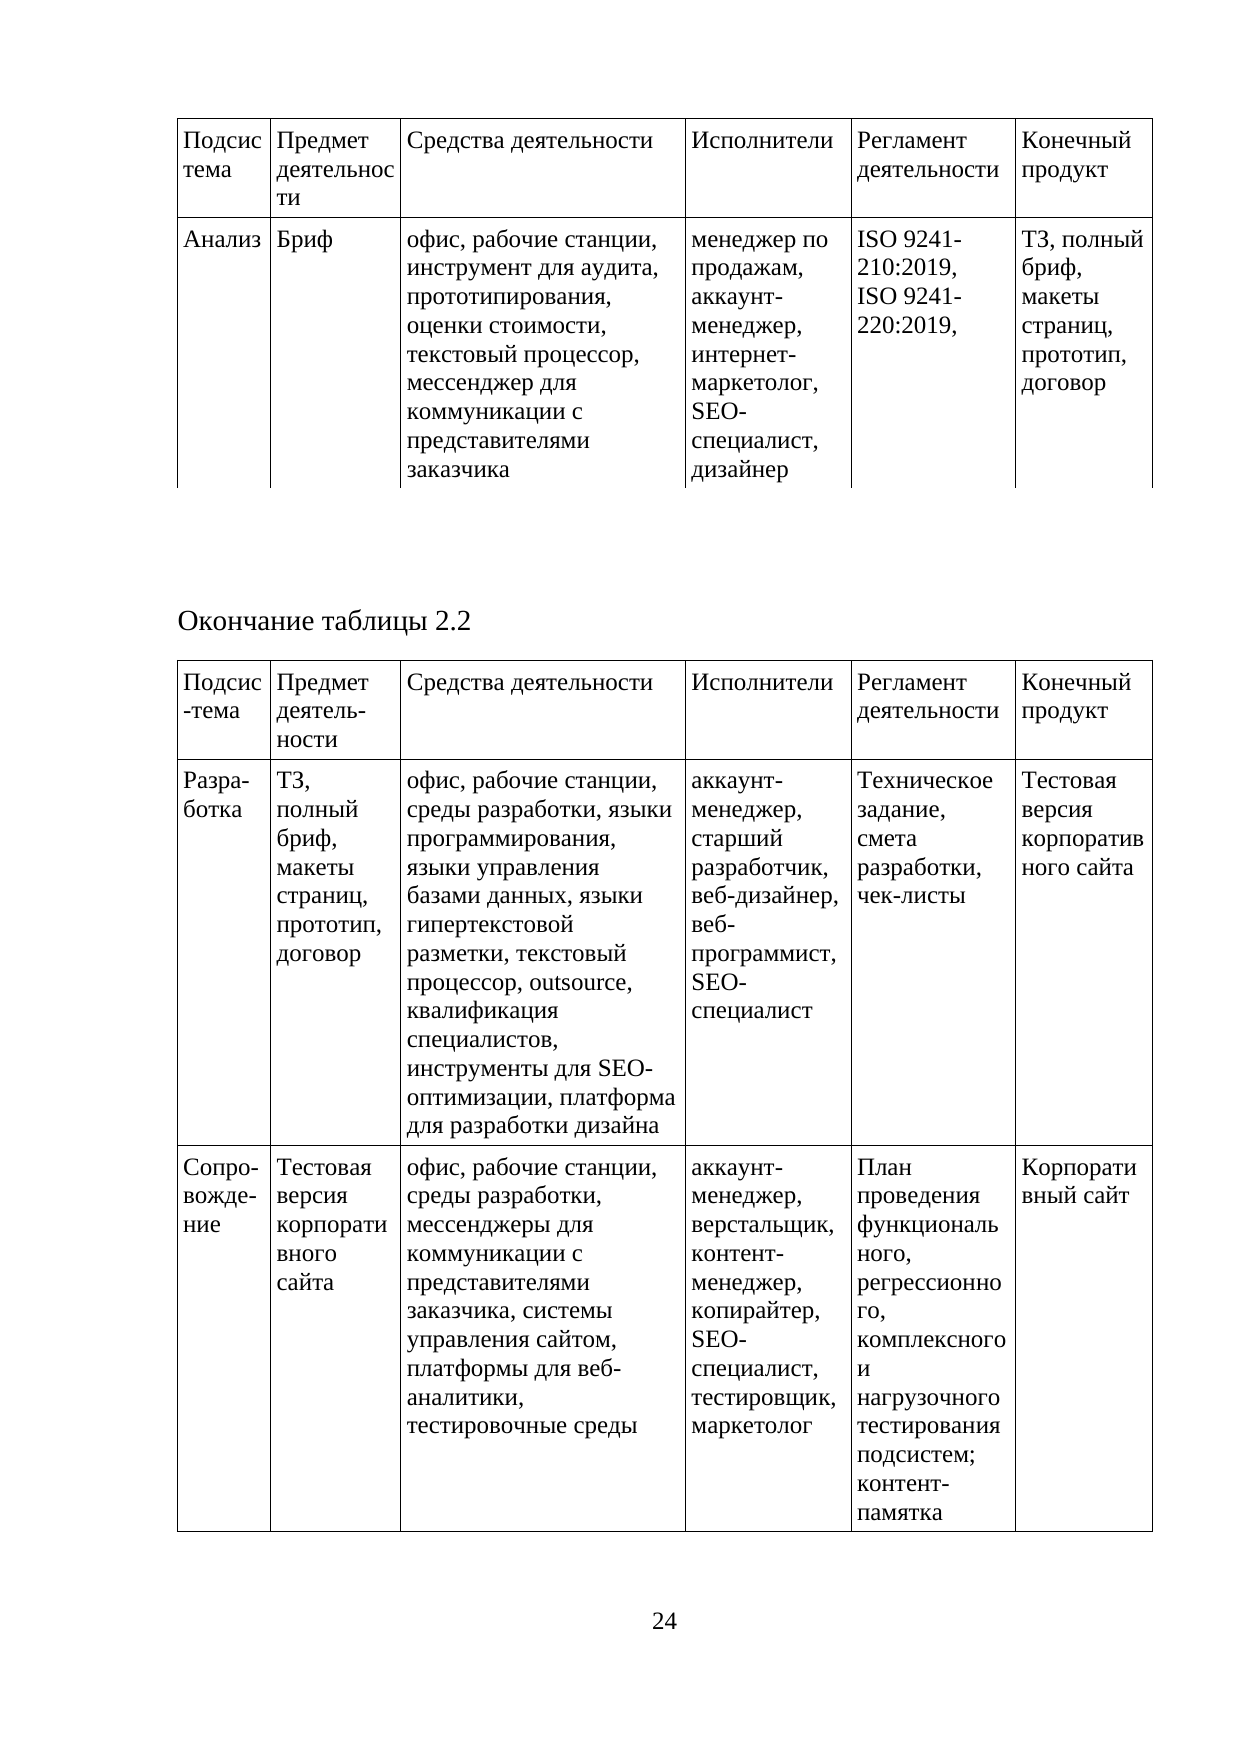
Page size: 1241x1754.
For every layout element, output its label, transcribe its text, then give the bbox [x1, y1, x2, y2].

table_cell Разра-ботка [178, 760, 270, 1145]
table_header Предмет деятельности [271, 119, 400, 217]
table_cell менеджер по продажам, аккаунт-менеджер, интернет-маркетолог, SEO-специалист, дизайнер [686, 218, 851, 488]
table_header Подсистема [178, 119, 270, 217]
table_header Средства деятельности [401, 119, 685, 217]
table_cell аккаунт-менеджер, верстальщик, контент-менеджер, копирайтер, SEO-специалист, тестировщик, маркетолог [686, 1146, 851, 1531]
table_cell офис, рабочие станции, инструмент для аудита, прототипирования, оценки стоимости, текстовый процессор, мессенджер для коммуникации с представителями заказчика [401, 218, 685, 488]
table_cell офис, рабочие станции, среды разработки, языки программирования, языки управления базами данных, языки гипертекстовой разметки, текстовый процессор, outsource, квалификация специалистов, инструменты для SEO-оптимизации, платформа для разработки дизайна [401, 760, 685, 1145]
table_header Регламент деятельности [852, 661, 1015, 758]
table_cell ТЗ, полный бриф, макеты страниц, прототип, договор [1016, 218, 1152, 488]
table_cell Тестовая версия корпоративного сайта [271, 1146, 400, 1531]
text Окончание таблицы 2.2 [177, 603, 1152, 637]
table_cell ISO 9241-210:2019, ISO 9241-220:2019, [852, 218, 1015, 488]
table_header Исполнители [686, 661, 851, 758]
table_header Предмет деятель-ноcти [271, 661, 400, 758]
table_cell Бриф [271, 218, 400, 488]
table_header Конечный продукт [1016, 661, 1152, 758]
table_cell Корпоративный сайт [1016, 1146, 1152, 1531]
table_cell ТЗ, полный бриф, макеты страниц, прототип, договор [271, 760, 400, 1145]
table_cell Сопро-вожде-ние [178, 1146, 270, 1531]
table_cell офис, рабочие станции, среды разработки, мессенджеры для коммуникации с представителями заказчика, системы управления сайтом, платформы для веб-аналитики, тестировочные среды [401, 1146, 685, 1531]
table_cell Анализ [178, 218, 270, 488]
table_cell Тестовая версия корпоративного сайта [1016, 760, 1152, 1145]
table_cell План проведения функционального, регрессионного, комплексного и нагрузочного тестирования подсистем; контент-памятка [852, 1146, 1015, 1531]
table_cell Техническое задание, смета разработки, чек-листы [852, 760, 1015, 1145]
table_header Исполнители [686, 119, 851, 217]
table_header Подсиc-тема [178, 661, 270, 758]
table_header Конечный продукт [1016, 119, 1152, 217]
table_header Средства деятельности [401, 661, 685, 758]
table_header Регламент деятельности [852, 119, 1015, 217]
table_cell аккаунт-менеджер, старший разработчик, веб-дизайнер, веб-программист, SEO-специалист [686, 760, 851, 1145]
